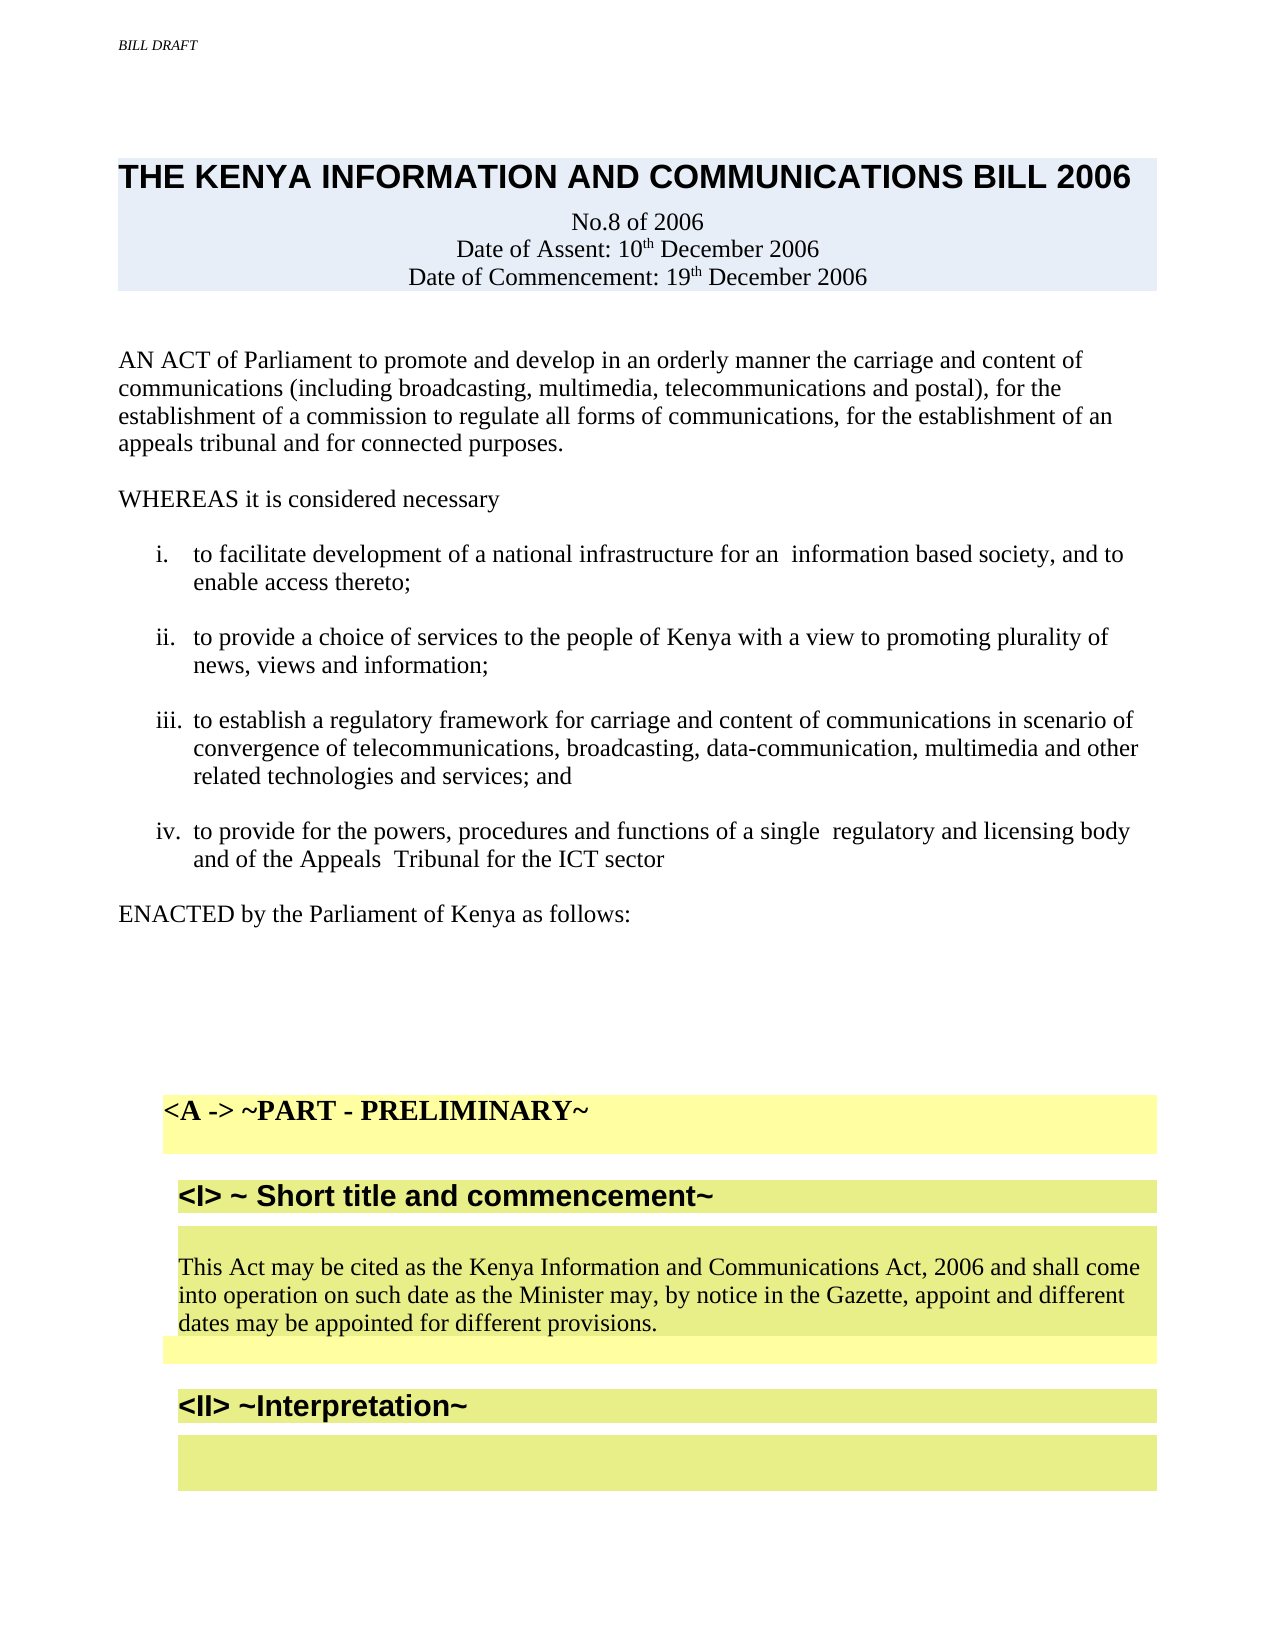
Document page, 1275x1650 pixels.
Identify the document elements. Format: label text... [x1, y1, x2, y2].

text Date of Commencement: 19th December 2006 [118, 263, 1157, 291]
text WHEREAS it is considered necessary [118, 485, 1157, 513]
text This Act may be cited as the Kenya Information and Communications Act, 2006 and shall come into operation on such date as the Minister may, by notice in the Gazette, appoint and different dates may be appointed for different provisions. [178, 1253, 1157, 1336]
text Date of Assent: 10th December 2006 [118, 236, 1157, 263]
text No.8 of 2006 [118, 208, 1157, 236]
subtitle <I> ~ Short title and commencement~ [178, 1179, 1157, 1213]
subtitle <A -> ~PART - PRELIMINARY~ [163, 1094, 1157, 1127]
subtitle THE KENYA INFORMATION AND COMMUNICATIONS BILL 2006 [118, 158, 1157, 195]
list to establish a regulatory framework for carriage and content of communications in scenario of convergence of telecommunications, broadcasting, data-communication, multimedia and other related technologies and services; and [156, 707, 1157, 790]
text AN ACT of Parliament to promote and develop in an orderly manner the carriage and content of communications (including broadcasting, multimedia, telecommunications and postal), for the establishment of a commission to regulate all forms of communications, for the establishment of an appeals tribunal and for connected purposes. [118, 346, 1157, 457]
text ENACTED by the Parliament of Kenya as follows: [118, 901, 1157, 928]
list to facilitate development of a national infrastructure for an information based society, and to enable access thereto; [156, 540, 1157, 596]
subtitle <II> ~Interpretation~ [178, 1389, 1157, 1423]
list to provide for the powers, procedures and functions of a single regulatory and licensing body and of the Appeals Tribunal for the ICT sector [156, 817, 1157, 873]
list to provide a choice of services to the people of Kenya with a view to promoting plurality of news, views and information; [156, 623, 1157, 679]
